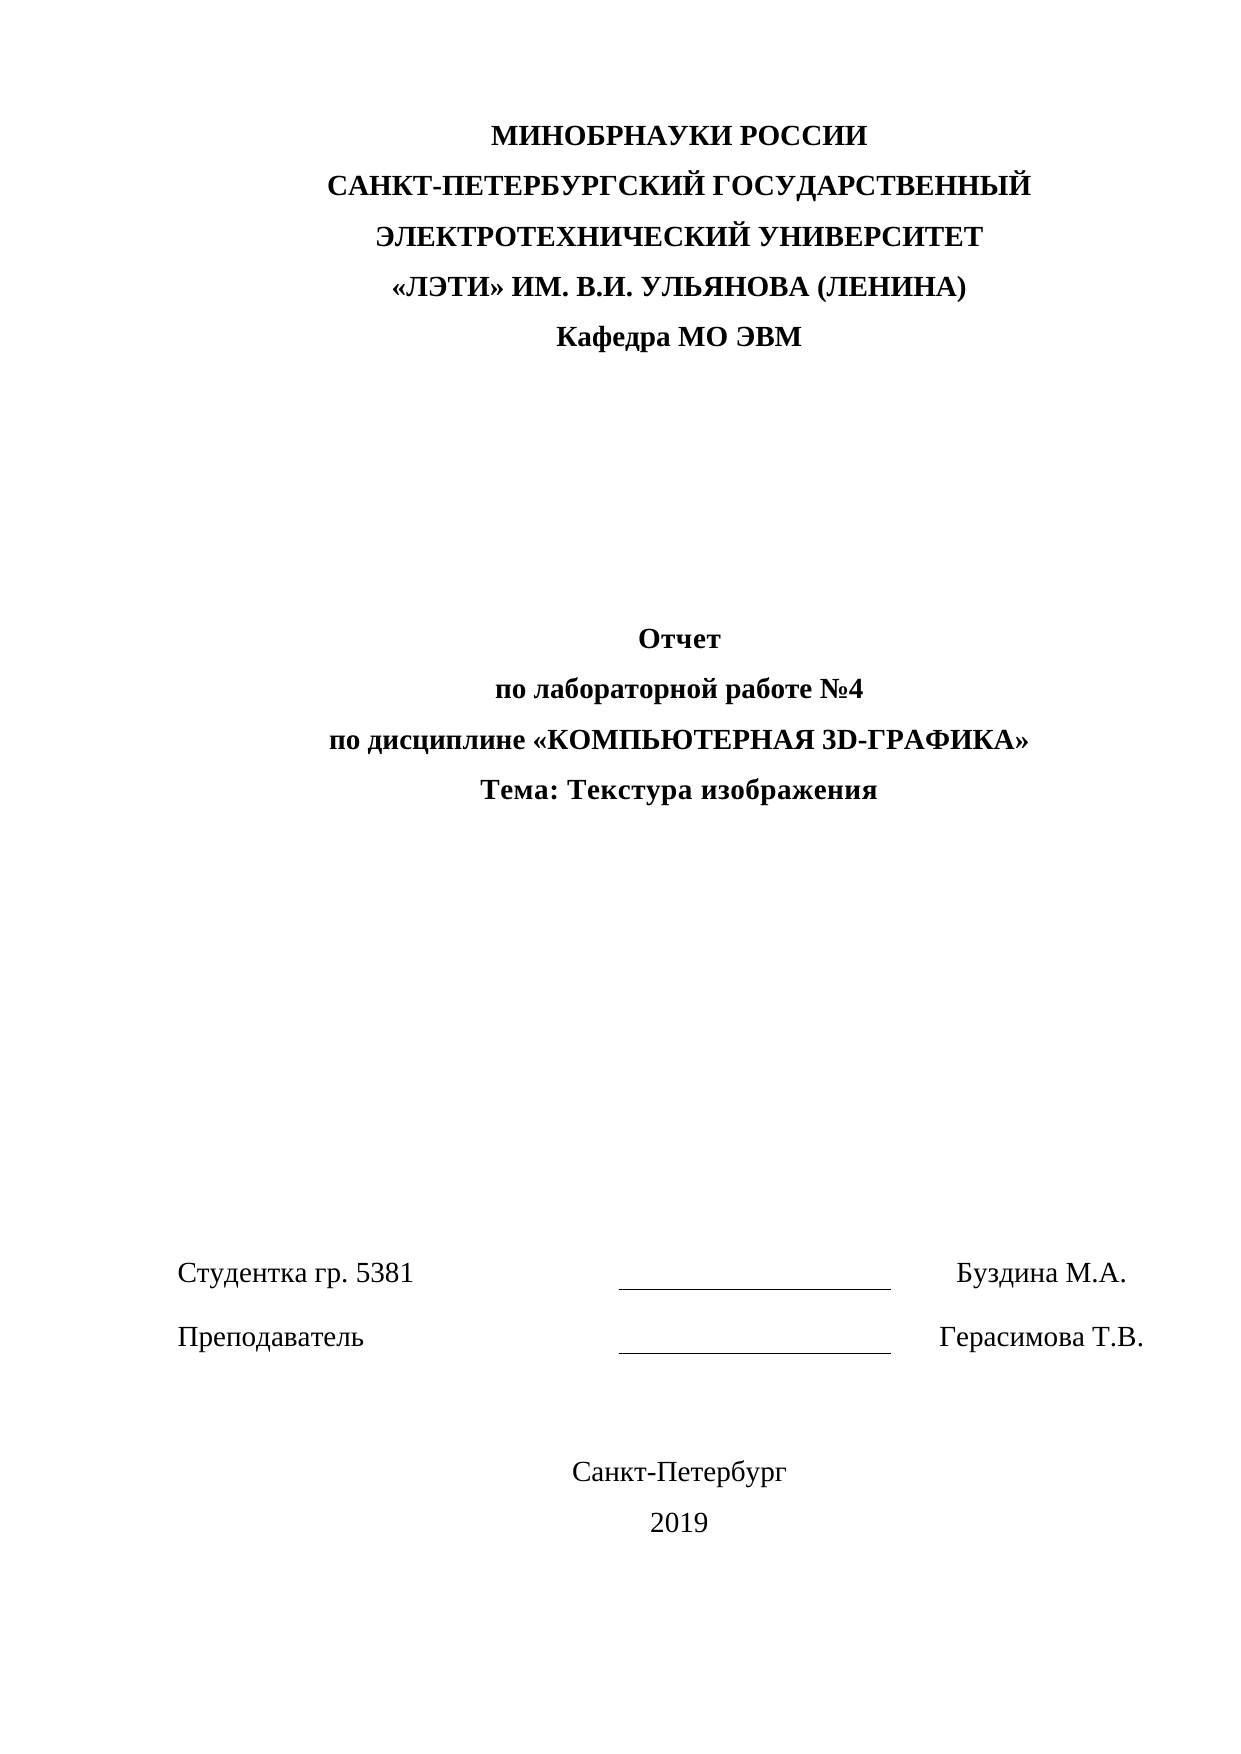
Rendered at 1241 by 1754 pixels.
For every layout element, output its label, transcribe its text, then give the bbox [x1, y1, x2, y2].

text Санкт-Петербург [177, 1454, 1181, 1488]
table_cell Герасимова Т.В. [891, 1289, 1192, 1353]
text Тема: Текстура изображения [177, 772, 1181, 806]
text 2019 [177, 1505, 1181, 1538]
table_cell Преподаватель [166, 1289, 619, 1353]
text Кафедра МО ЭВМ [177, 319, 1181, 353]
text Отчет [177, 621, 1181, 655]
text по дисциплине «КОМПЬЮТЕРНАЯ 3D-ГРАФИКА» [177, 722, 1181, 755]
text «ЛЭТИ» им. В.И. Ульянова (Ленина) [177, 269, 1181, 303]
table_cell [619, 1290, 891, 1353]
text электротехнический университет [177, 219, 1181, 252]
text по лабораторной работе №4 [177, 672, 1181, 705]
table_header Буздина М.А. [891, 1225, 1192, 1289]
table_header [619, 1225, 891, 1289]
text Санкт-Петербургский государственный [177, 168, 1181, 202]
table_header Студентка гр. 5381 [166, 1225, 619, 1289]
text МИНОБРНАУКИ РОССИИ [177, 118, 1181, 152]
